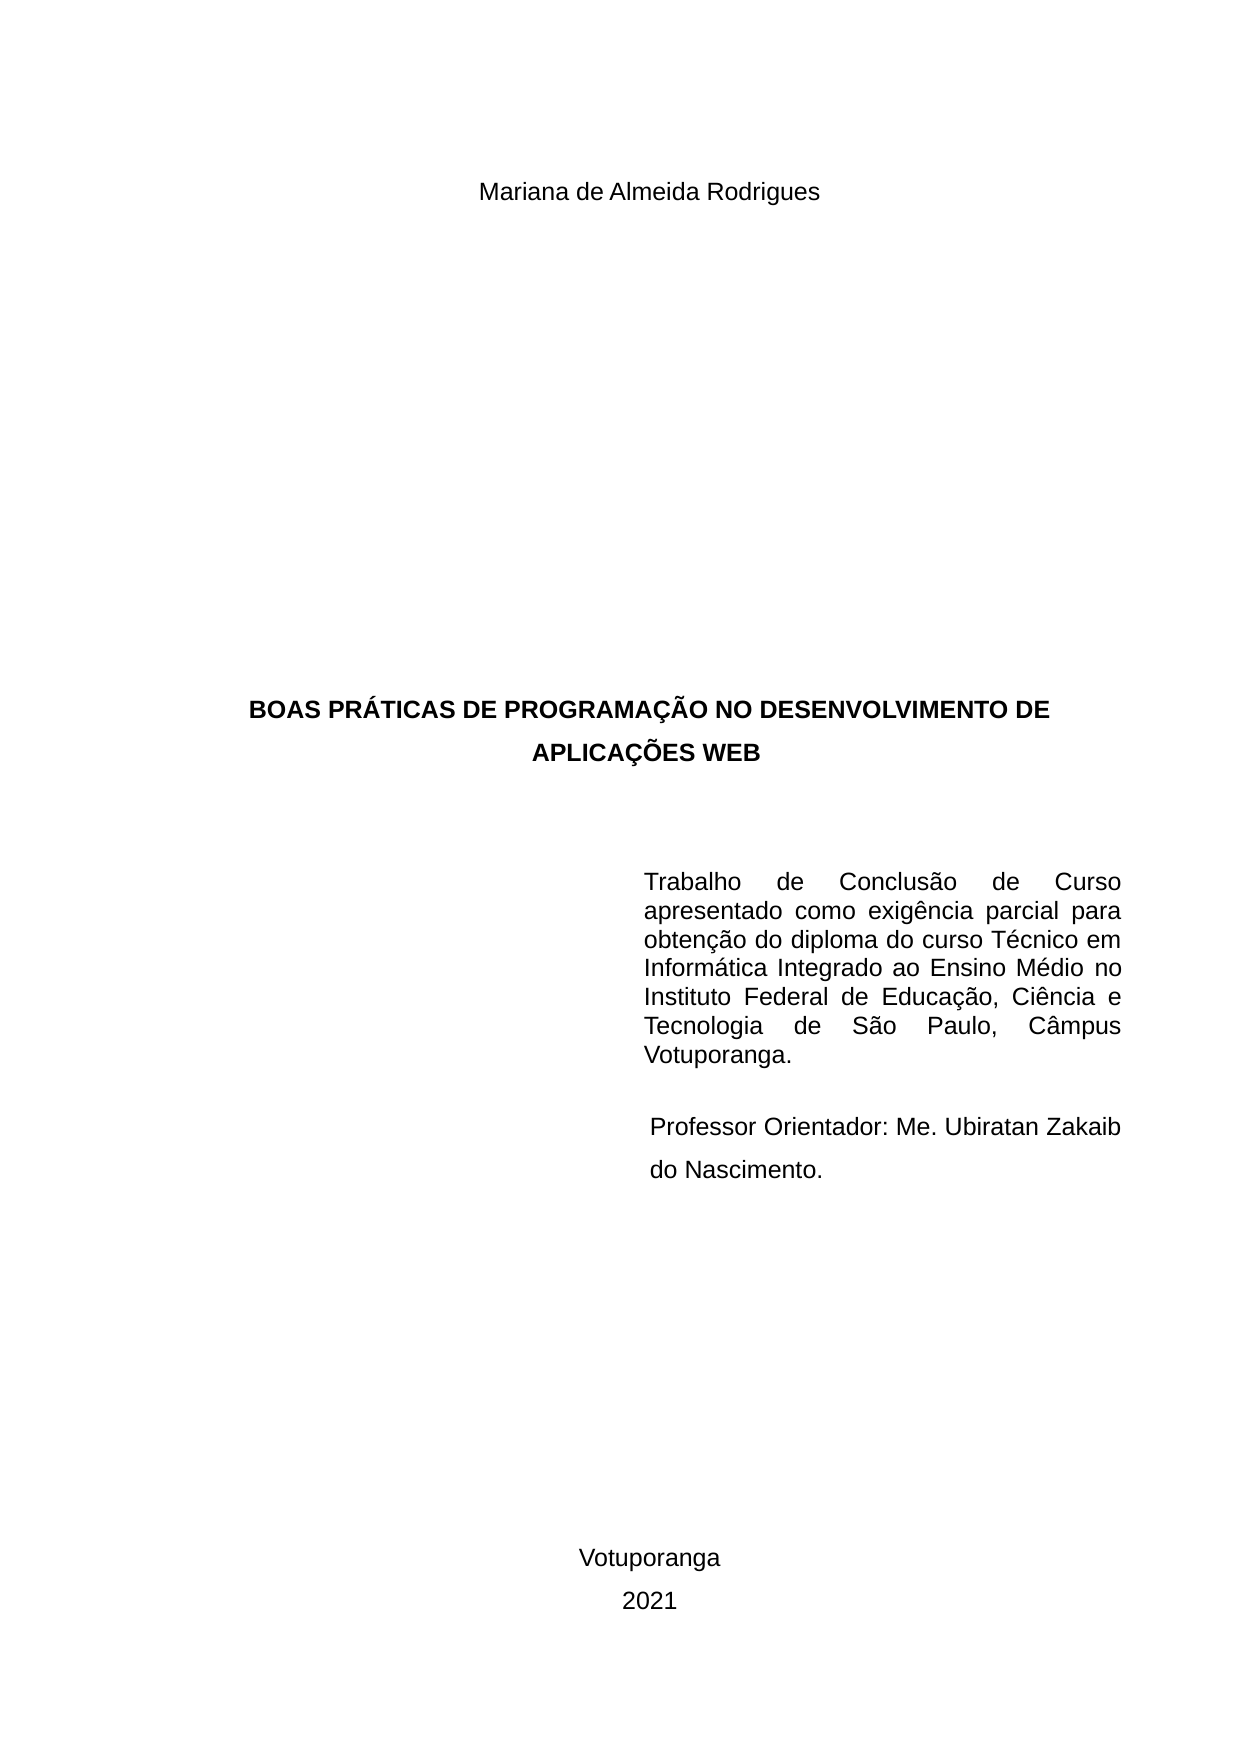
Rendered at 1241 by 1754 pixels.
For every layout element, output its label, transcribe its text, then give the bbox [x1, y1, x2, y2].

text BOAS PRÁTICAS DE PROGRAMAÇÃO NO DESENVOLVIMENTO DE APLICAÇÕES WEB [177, 695, 1122, 767]
text Trabalho de Conclusão de Curso apresentado como exigência parcial para obtenção do diploma do curso Técnico em Informática Integrado ao Ensino Médio no Instituto Federal de Educação, Ciência e Tecnologia de São Paulo, Câmpus Votuporanga. [644, 867, 1122, 1068]
text Mariana de Almeida Rodrigues [177, 177, 1122, 206]
text Votuporanga [177, 1543, 1122, 1572]
text Professor Orientador: Me. Ubiratan Zakaib do Nascimento. [649, 1112, 1122, 1183]
text 2021 [177, 1586, 1122, 1615]
